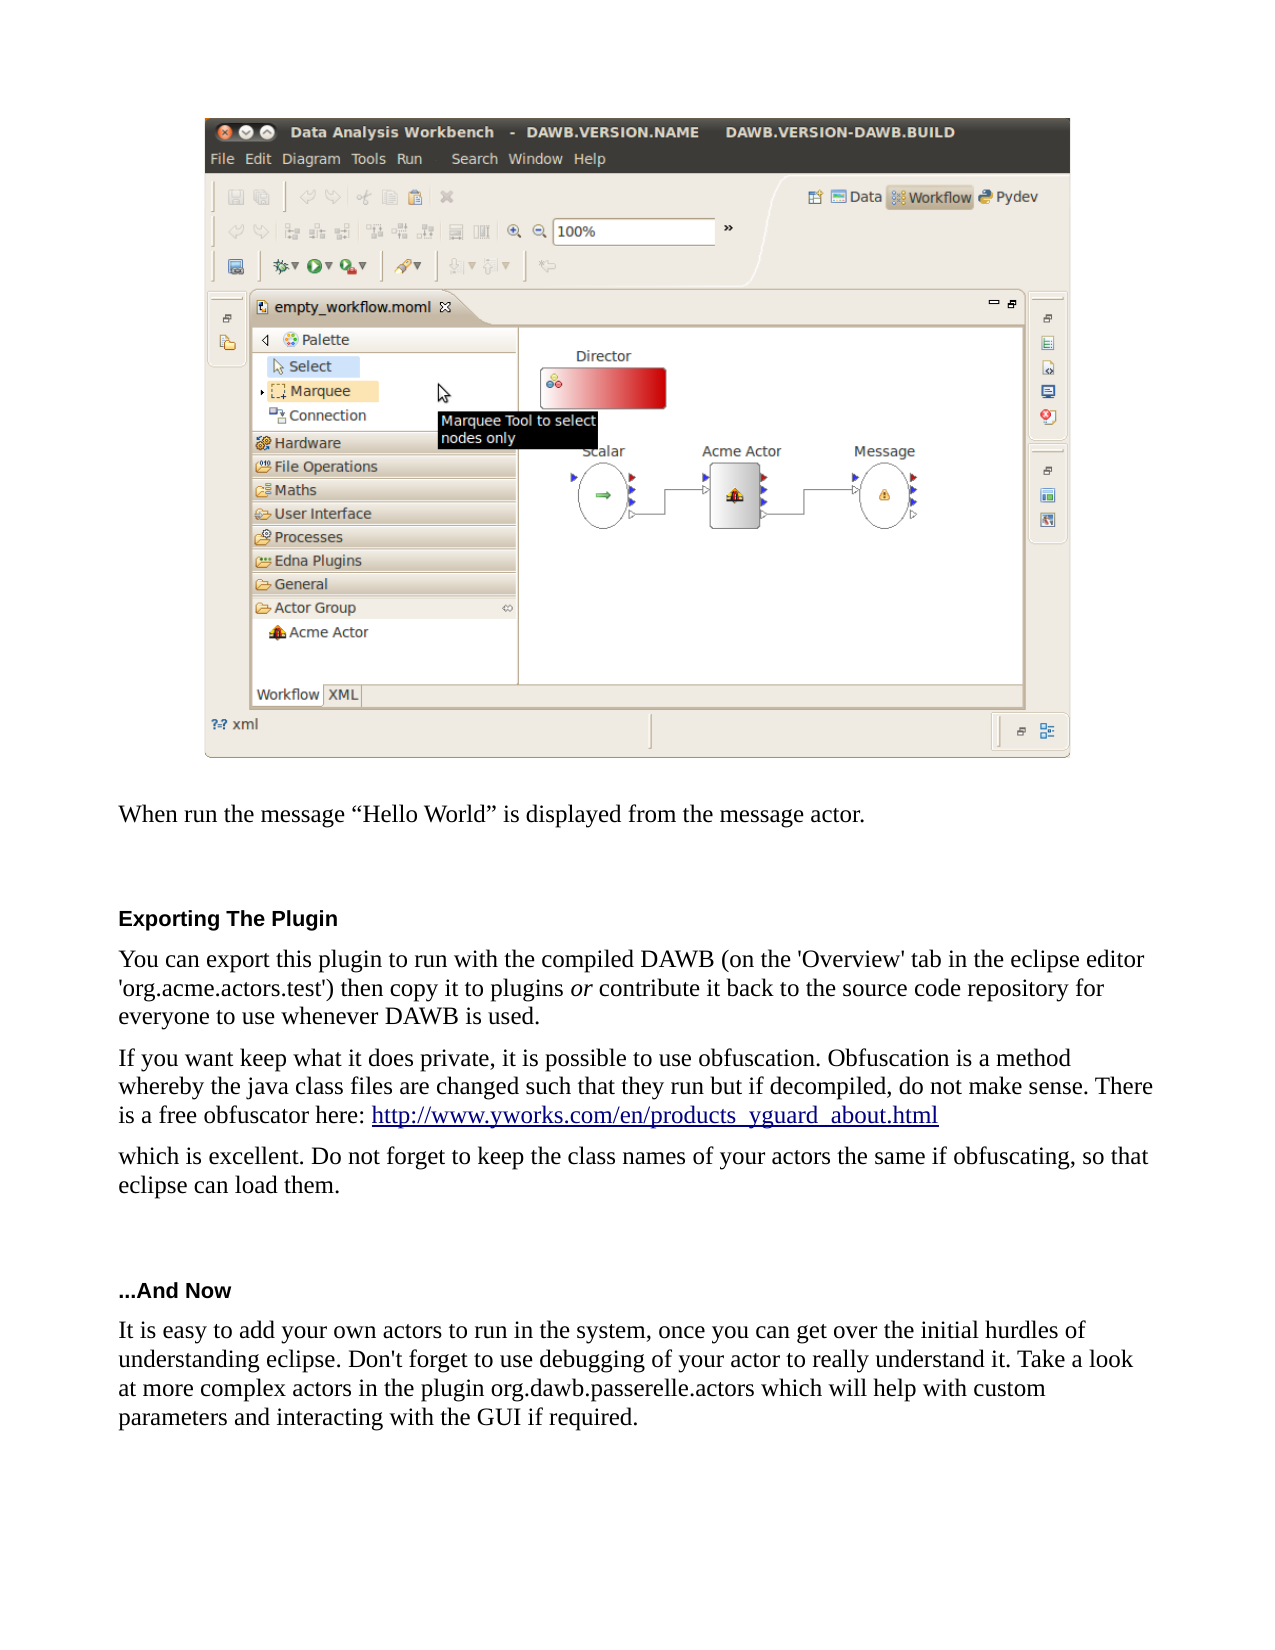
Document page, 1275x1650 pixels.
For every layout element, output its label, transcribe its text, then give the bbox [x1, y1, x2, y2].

subtitle Exporting The Plugin [118, 906, 1157, 931]
text You can export this plugin to run with the compiled DAWB (on the 'Overview' tab in the eclipse editor 'org.acme.actors.test') then copy it to plugins or contribute it back to the source code repository for everyone to use whenever DAWB is used. [118, 944, 1157, 1030]
text When run the message “Hello World” is displayed from the message actor. [118, 799, 1157, 827]
text which is excellent. Do not forget to keep the class names of your actors the same if obfuscating, so that eclipse can load them. [118, 1141, 1157, 1199]
text It is easy to add your own actors to run in the system, once you can get over the initial hurdles of understanding eclipse. Don't forget to use debugging of your actor to really understand it. Take a look at more complex actors in the plugin org.dawb.passerelle.actors which will help with custom parameters and interacting with the GUI if required. [118, 1315, 1157, 1430]
text If you want keep what it does private, it is possible to use obfuscation. Obfuscation is a method whereby the java class files are changed such that they run but if decompiled, do not make sense. There is a free obfuscator here: http://www.yworks.com/en/products_yguard_about.html [118, 1043, 1157, 1129]
subtitle ...And Now [118, 1278, 1157, 1303]
picture [204, 118, 1071, 758]
